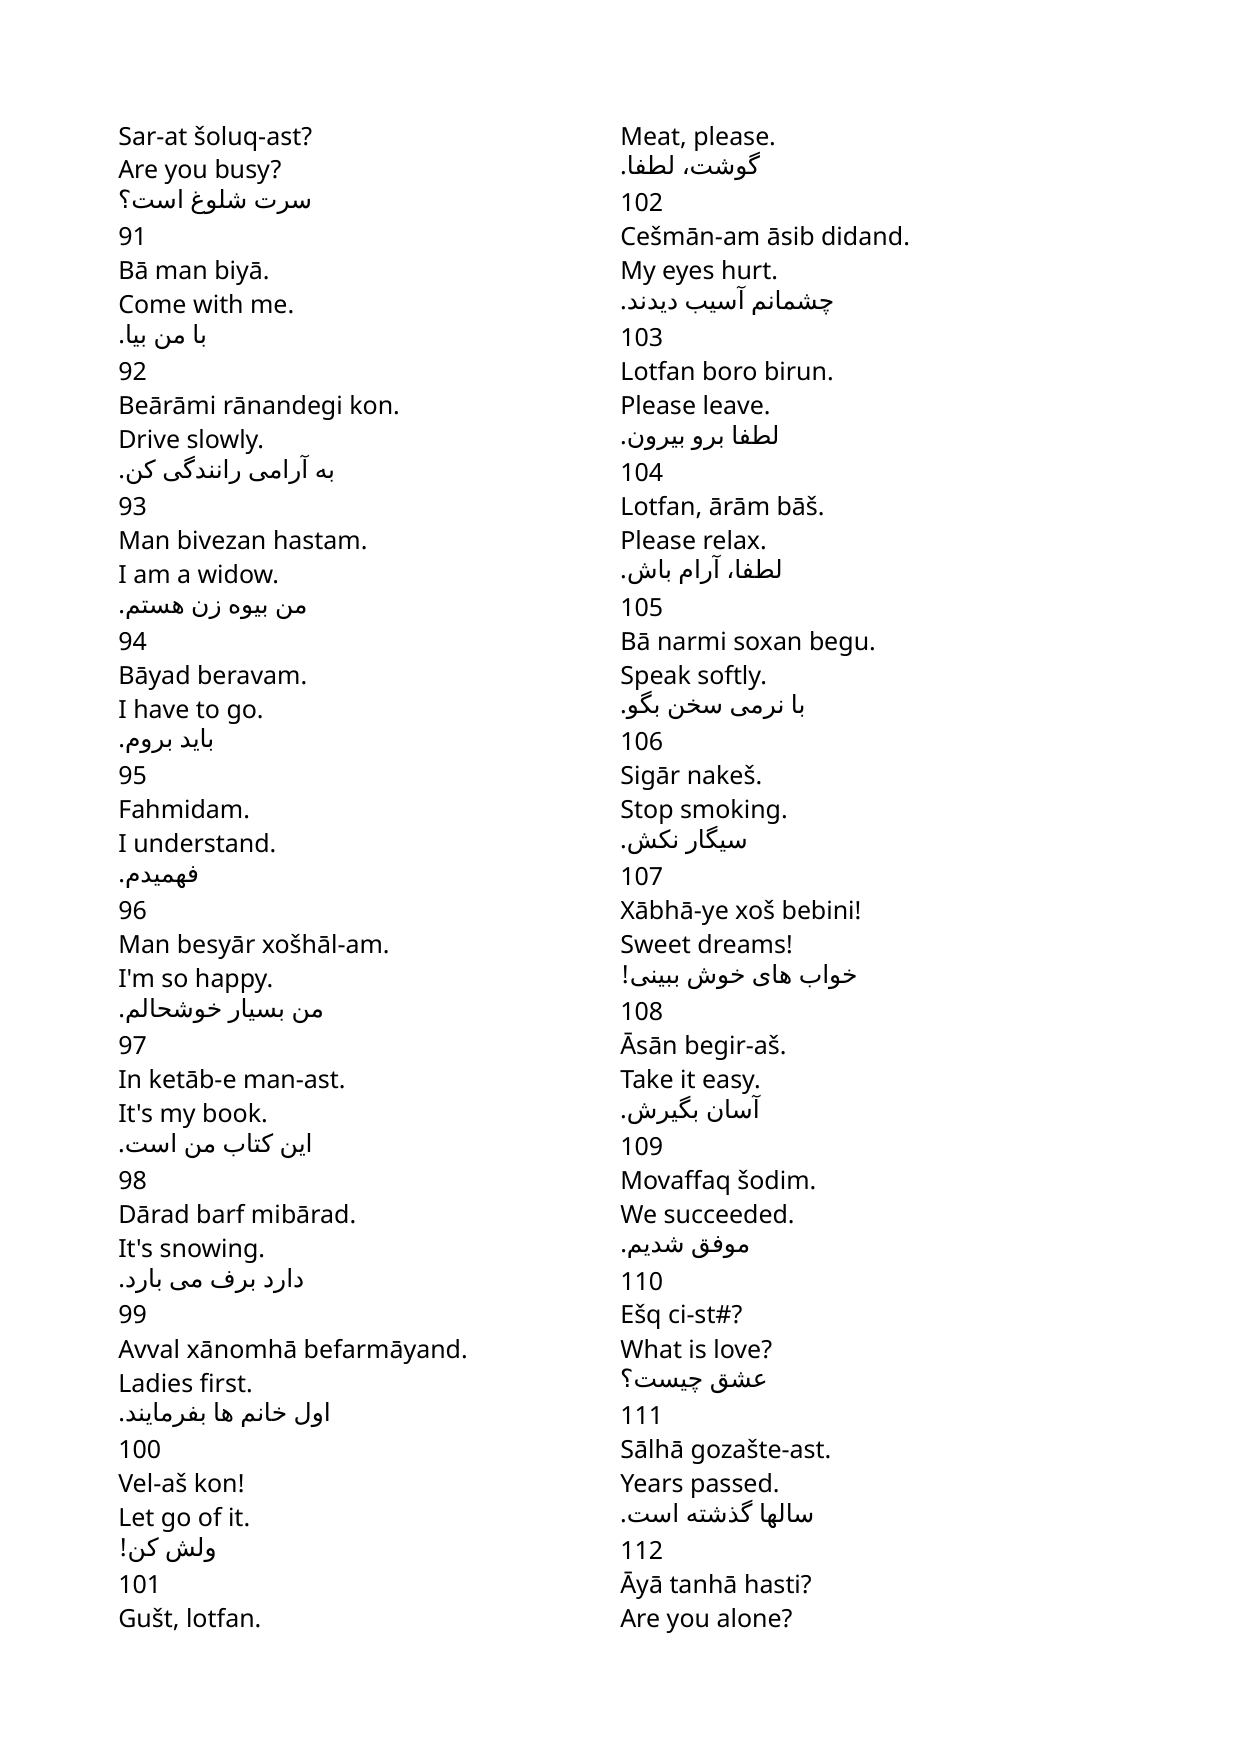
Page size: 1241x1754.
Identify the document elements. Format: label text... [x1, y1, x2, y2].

text 97 [118, 1028, 620, 1062]
text گوشت، لطفا. [620, 152, 1122, 185]
text Please leave. [620, 388, 1122, 422]
text فهمیدم. [118, 860, 620, 893]
text لطفا برو بیرون. [620, 422, 1122, 454]
text 102 [620, 185, 1122, 219]
text I am a widow. [118, 557, 620, 591]
text 105 [620, 589, 1122, 623]
text به آرامی رانندگی کن. [118, 456, 620, 488]
text باید بروم. [118, 725, 620, 758]
text لطفا، آرام باش. [620, 557, 1122, 589]
text موفق شدیم. [620, 1231, 1122, 1263]
text با نرمی سخن بگو. [620, 691, 1122, 724]
text 91 [118, 219, 620, 253]
text My eyes hurt. [620, 253, 1122, 287]
text 94 [118, 623, 620, 657]
text Stop smoking. [620, 792, 1122, 826]
text 106 [620, 724, 1122, 758]
text Meat, please. [620, 118, 1122, 152]
text Take it easy. [620, 1062, 1122, 1096]
text Let go of it. [118, 1500, 620, 1534]
text Fahmidam. [118, 792, 620, 826]
text این کتاب من است. [118, 1130, 620, 1162]
text Beārāmi rānandegi kon. [118, 388, 620, 422]
text Bā narmi soxan begu. [620, 623, 1122, 657]
text ولش کن! [118, 1534, 620, 1567]
text 112 [620, 1533, 1122, 1567]
text 96 [118, 893, 620, 927]
text Avval xānom‌hā befarmāyand. [118, 1331, 620, 1365]
text Speak softly. [620, 657, 1122, 691]
text Sweet dreams! [620, 927, 1122, 961]
text سیگار نکش. [620, 826, 1122, 859]
text 110 [620, 1263, 1122, 1297]
text Sigār nakeš. [620, 758, 1122, 792]
text من بیوه زن هستم. [118, 591, 620, 623]
text خواب های خوش ببینی! [620, 961, 1122, 993]
text 107 [620, 859, 1122, 893]
text 100 [118, 1432, 620, 1466]
text Please relax. [620, 522, 1122, 557]
text Are you busy? [118, 152, 620, 186]
text Come with me. [118, 287, 620, 321]
text Āsān begir-aš. [620, 1028, 1122, 1062]
text Xāb‌hā-ye xoš bebini! [620, 893, 1122, 927]
text 101 [118, 1567, 620, 1601]
text In ketāb-e man-ast. [118, 1062, 620, 1096]
text It's snowing. [118, 1231, 620, 1264]
text We succeeded. [620, 1196, 1122, 1231]
text Bā man biyā. [118, 253, 620, 287]
text Cešmān-am āsib didand. [620, 219, 1122, 253]
text عشق چیست؟ [620, 1365, 1122, 1398]
text اول خانم ها بفرمایند. [118, 1399, 620, 1432]
text I'm so happy. [118, 961, 620, 995]
text Sāl‌hā gozašte-ast. [620, 1432, 1122, 1466]
text 93 [118, 488, 620, 522]
text Vel-aš kon! [118, 1466, 620, 1500]
text 98 [118, 1162, 620, 1196]
text 108 [620, 993, 1122, 1028]
text سرت شلوغ است؟ [118, 186, 620, 219]
text Man bivezan hastam. [118, 522, 620, 557]
text Lotfan boro birun. [620, 354, 1122, 388]
text Ladies first. [118, 1365, 620, 1399]
text من بسیار خوشحالم. [118, 995, 620, 1028]
text Movaffaq šodim. [620, 1162, 1122, 1196]
text Āyā tanhā hasti? [620, 1567, 1122, 1601]
text دارد برف می بارد. [118, 1264, 620, 1297]
text 103 [620, 319, 1122, 354]
text 92 [118, 354, 620, 388]
text 104 [620, 454, 1122, 488]
text Sar-at šoluq-ast? [118, 118, 620, 152]
text 111 [620, 1398, 1122, 1432]
text سالها گذشته است. [620, 1500, 1122, 1533]
text 95 [118, 758, 620, 792]
text آسان بگیرش. [620, 1096, 1122, 1128]
text Bāyad beravam. [118, 657, 620, 691]
text 109 [620, 1128, 1122, 1162]
text 99 [118, 1297, 620, 1331]
text I have to go. [118, 691, 620, 725]
text Ešq ci-st#? [620, 1297, 1122, 1331]
text Years passed. [620, 1466, 1122, 1500]
text چشمانم آسیب دیدند. [620, 287, 1122, 319]
text Man besyār xošhāl-am. [118, 927, 620, 961]
text What is love? [620, 1331, 1122, 1365]
text Are you alone? [620, 1601, 1122, 1635]
text با من بیا. [118, 321, 620, 354]
text Dārad barf mi‌bārad. [118, 1196, 620, 1231]
text I understand. [118, 826, 620, 860]
text Gušt, lotfan. [118, 1601, 620, 1635]
text It's my book. [118, 1096, 620, 1130]
text Drive slowly. [118, 422, 620, 456]
text Lotfan, ārām bāš. [620, 488, 1122, 522]
